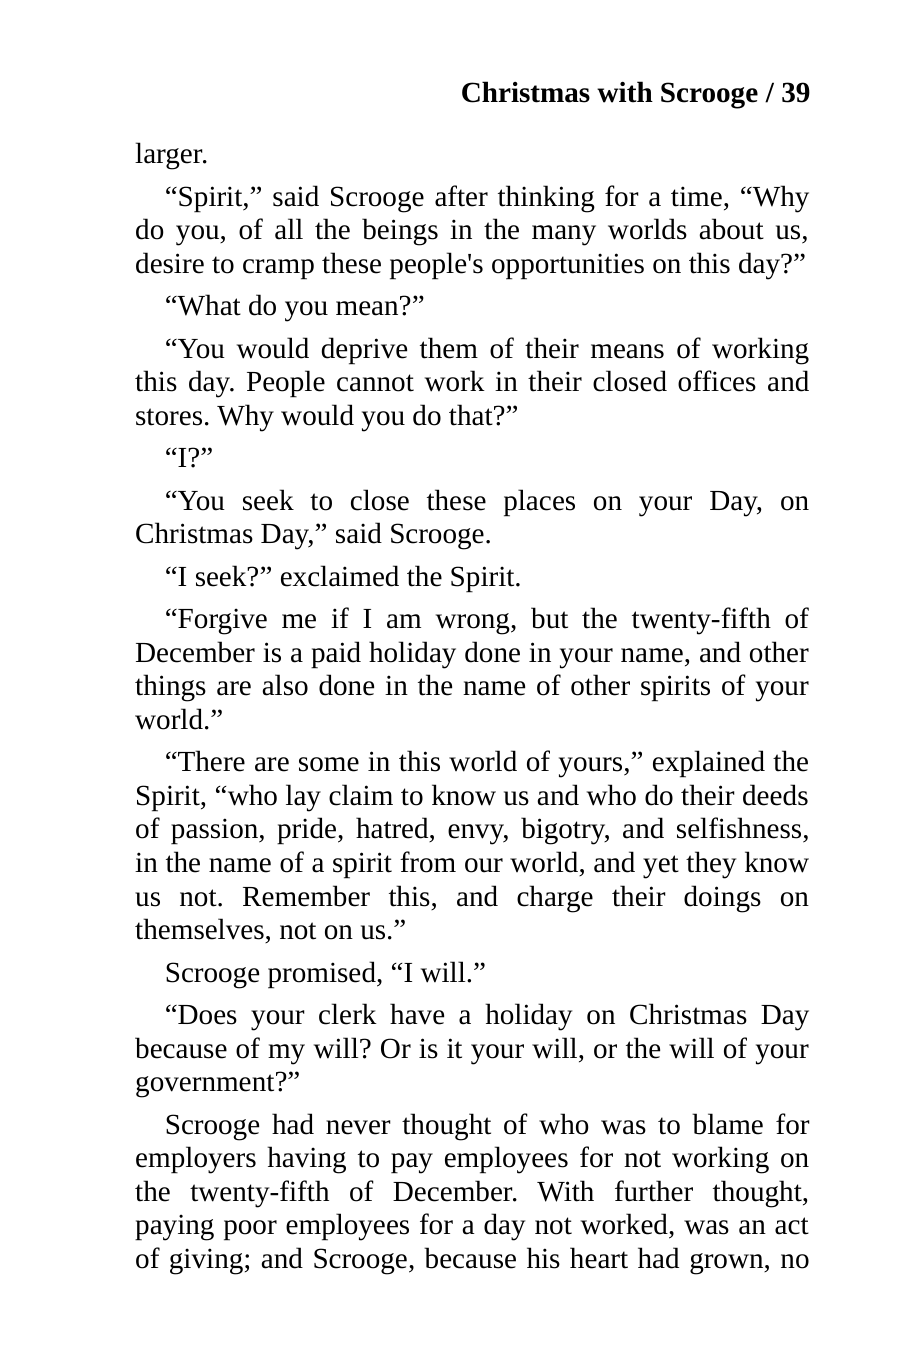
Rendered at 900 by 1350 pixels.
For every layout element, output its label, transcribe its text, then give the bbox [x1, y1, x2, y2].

text Scrooge promised, “I will.” [135, 955, 810, 988]
text larger. [135, 136, 810, 170]
text “You seek to close these places on your Day, on Christmas Day,” said Scrooge. [135, 483, 810, 550]
text “I?” [135, 440, 810, 474]
text “Does your clerk have a holiday on Christmas Day because of my will? Or is it your will, or the will of your government?” [135, 997, 810, 1098]
text “Spirit,” said Scrooge after thinking for a time, “Why do you, of all the beings in the many worlds about us, desire to cramp these people's opportunities on this day?” [135, 179, 810, 279]
text “There are some in this world of yours,” explained the Spirit, “who lay claim to know us and who do their deeds of passion, pride, hatred, envy, bigotry, and selfishness, in the name of a spirit from our world, and yet they know us not. Remember this, and charge their doings on themselves, not on us.” [135, 744, 810, 946]
text Scrooge had never thought of who was to blame for employers having to pay employees for not working on the twenty-fifth of December. With further thought, paying poor employees for a day not worked, was an act of giving; and Scrooge, because his heart had grown, no [135, 1107, 810, 1274]
text “You would deprive them of their means of working this day. People cannot work in their closed offices and stores. Why would you do that?” [135, 331, 810, 431]
text “I seek?” exclaimed the Spirit. [135, 559, 810, 592]
text “What do you mean?” [135, 288, 810, 322]
text “Forgive me if I am wrong, but the twenty-fifth of December is a paid holiday done in your name, and other things are also done in the name of other spirits of your world.” [135, 601, 810, 736]
